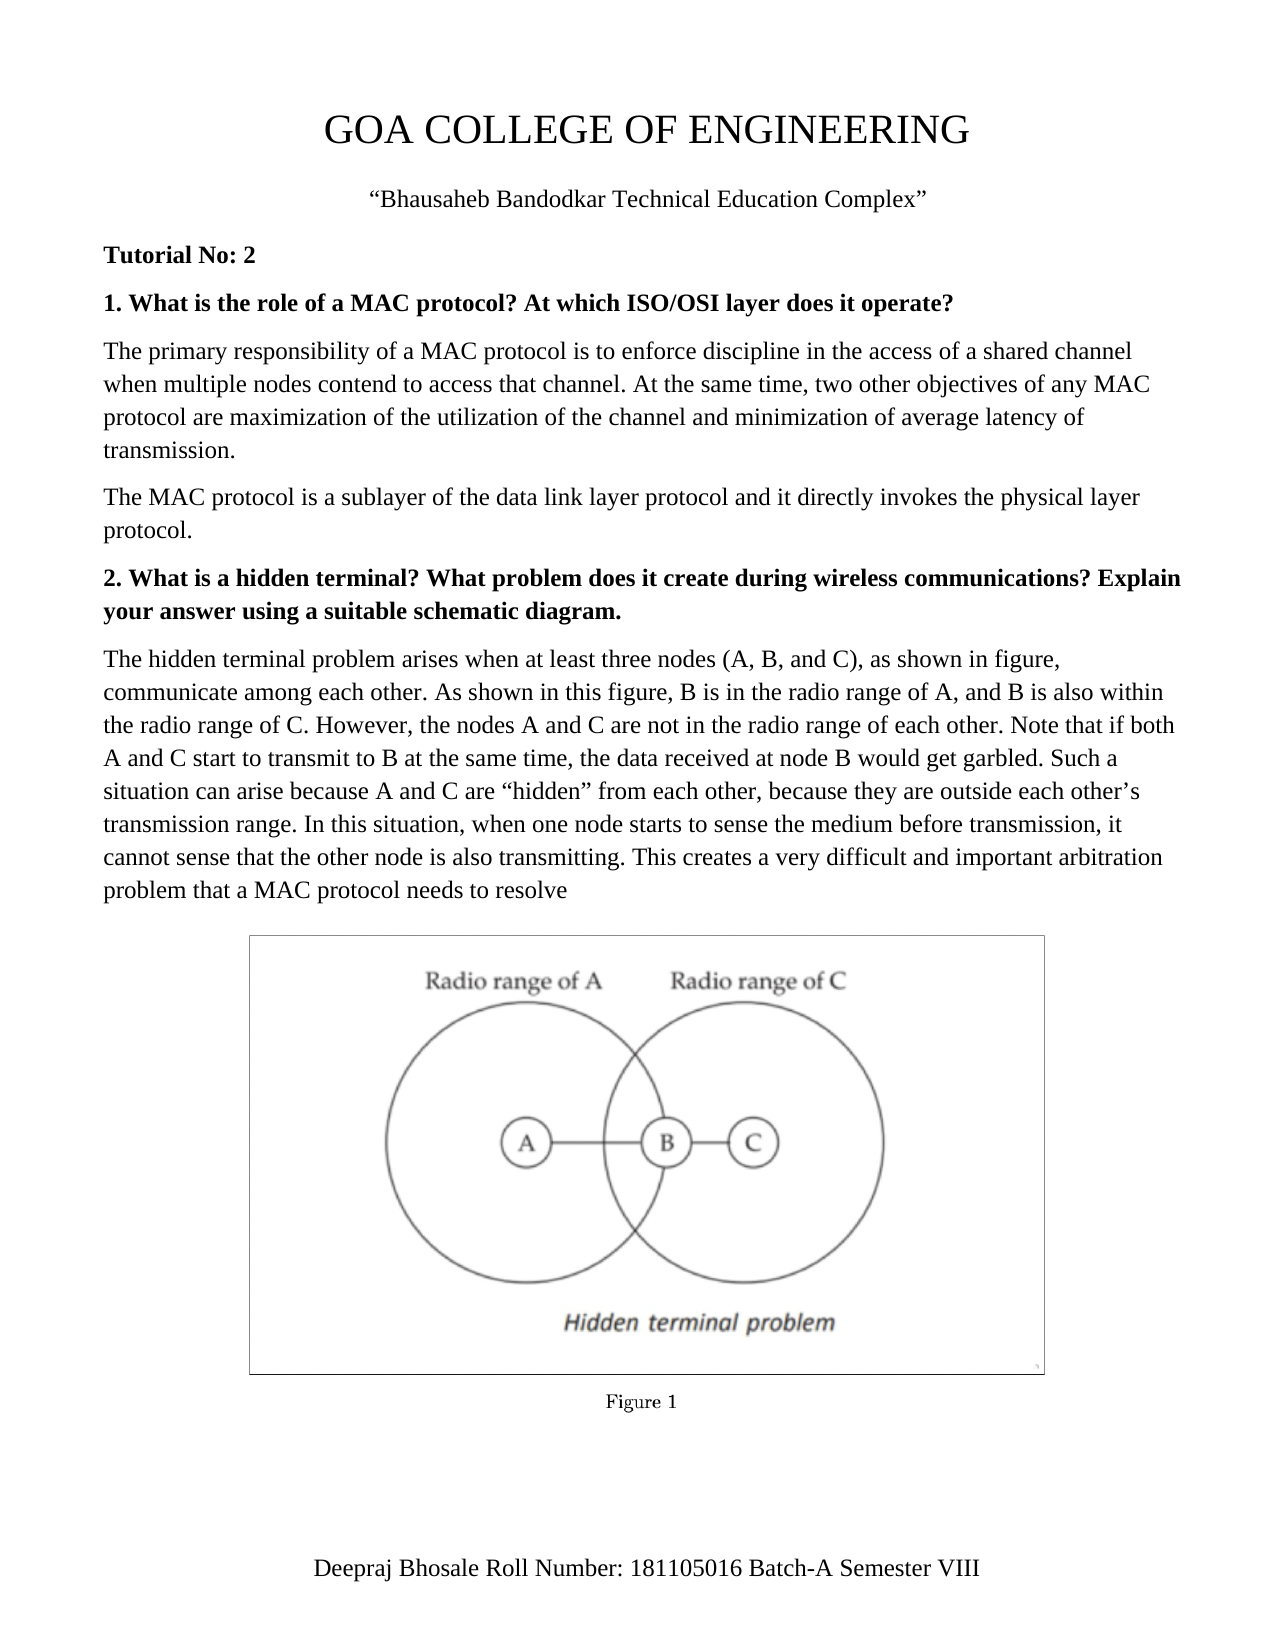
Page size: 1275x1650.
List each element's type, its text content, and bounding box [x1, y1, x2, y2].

text The primary responsibility of a MAC protocol is to enforce discipline in the access of a shared channel when multiple nodes contend to access that channel. At the same time, two other objectives of any MAC protocol are maximization of the utilization of the channel and minimization of average latency of transmission. [103, 336, 1191, 463]
text Tutorial No: 2 [103, 240, 1191, 269]
text The hidden terminal problem arises when at least three nodes (A, B, and C), as shown in figure, communicate among each other. As shown in this figure, B is in the radio range of A, and B is also within the radio range of C. However, the nodes A and C are not in the radio range of each other. Note that if both A and C start to transmit to B at the same time, the data received at node B would get garbled. Such a situation can arise because A and C are “hidden” from each other, because they are outside each other’s transmission range. In this situation, when one node starts to sense the medium before transmission, it cannot sense that the other node is also transmitting. This creates a very difficult and important arbitration problem that a MAC protocol needs to resolve [103, 644, 1191, 903]
text 1. What is the role of a MAC protocol? At which ISO/OSI layer does it operate? [103, 288, 1191, 317]
text 2. What is a hidden terminal? What problem does it create during wireless communications? Explain your answer using a suitable schematic diagram. [103, 563, 1191, 625]
picture [231, 922, 1063, 1424]
text The MAC protocol is a sublayer of the data link layer protocol and it directly invokes the physical layer protocol. [103, 482, 1191, 544]
